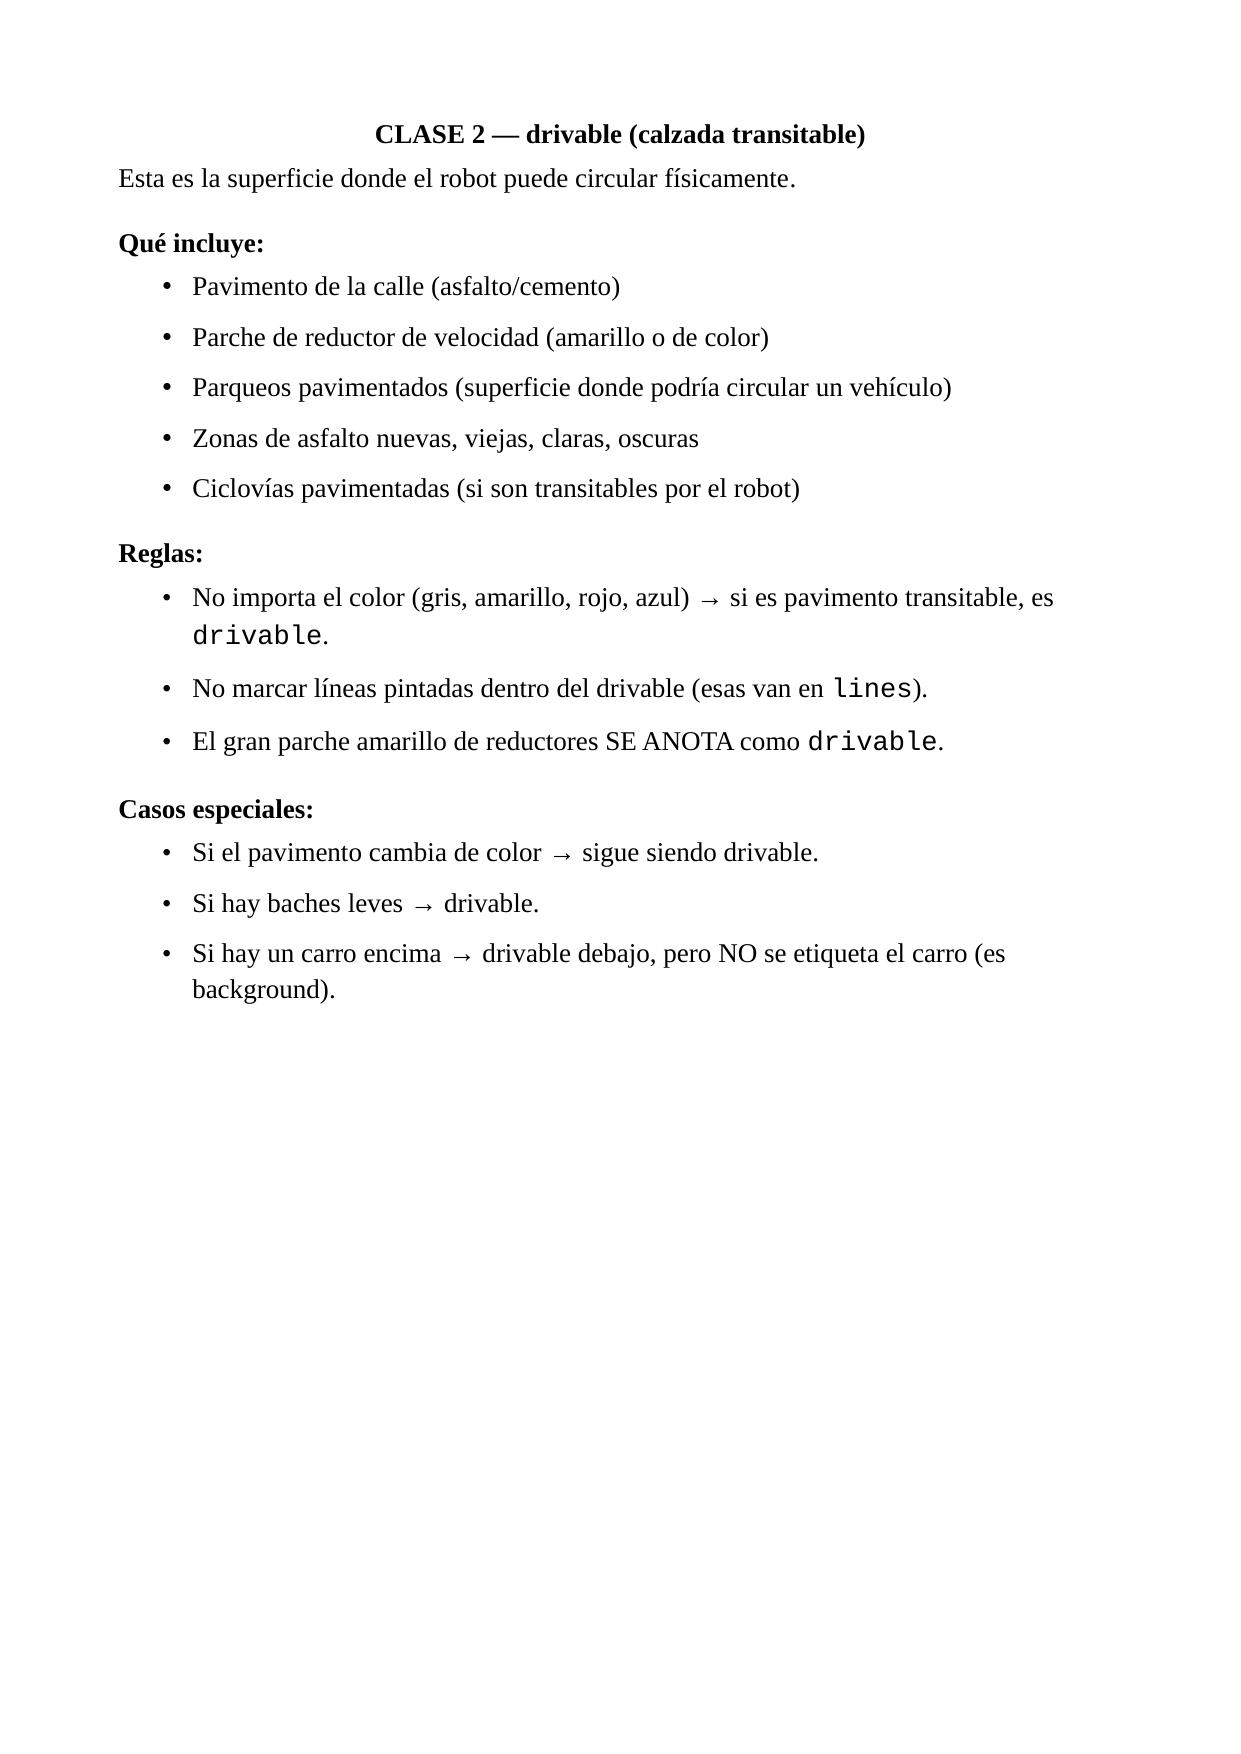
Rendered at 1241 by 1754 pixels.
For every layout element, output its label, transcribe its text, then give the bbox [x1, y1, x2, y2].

text Esta es la superficie donde el robot puede circular físicamente. [118, 162, 1122, 193]
list Si hay baches leves → drivable. [162, 887, 1122, 918]
subtitle Casos especiales: [118, 793, 1122, 824]
list Parqueos pavimentados (superficie donde podría circular un vehículo) [162, 371, 1122, 403]
list Parche de reductor de velocidad (amarillo o de color) [162, 321, 1122, 352]
subtitle Qué incluye: [118, 227, 1122, 258]
list Si el pavimento cambia de color → sigue siendo drivable. [162, 836, 1122, 868]
subtitle CLASE 2 — drivable (calzada transitable) [118, 118, 1122, 149]
list No marcar líneas pintadas dentro del drivable (esas van en lines). [162, 672, 1122, 706]
list Pavimento de la calle (asfalto/cemento) [162, 270, 1122, 302]
list El gran parche amarillo de reductores SE ANOTA como drivable. [162, 725, 1122, 759]
list Si hay un carro encima → drivable debajo, pero NO se etiqueta el carro (es background). [162, 937, 1122, 1004]
list No importa el color (gris, amarillo, rojo, azul) → si es pavimento transitable, es drivable. [162, 581, 1122, 653]
subtitle Reglas: [118, 537, 1122, 569]
list Zonas de asfalto nuevas, viejas, claras, oscuras [162, 422, 1122, 453]
list Ciclovías pavimentadas (si son transitables por el robot) [162, 472, 1122, 504]
